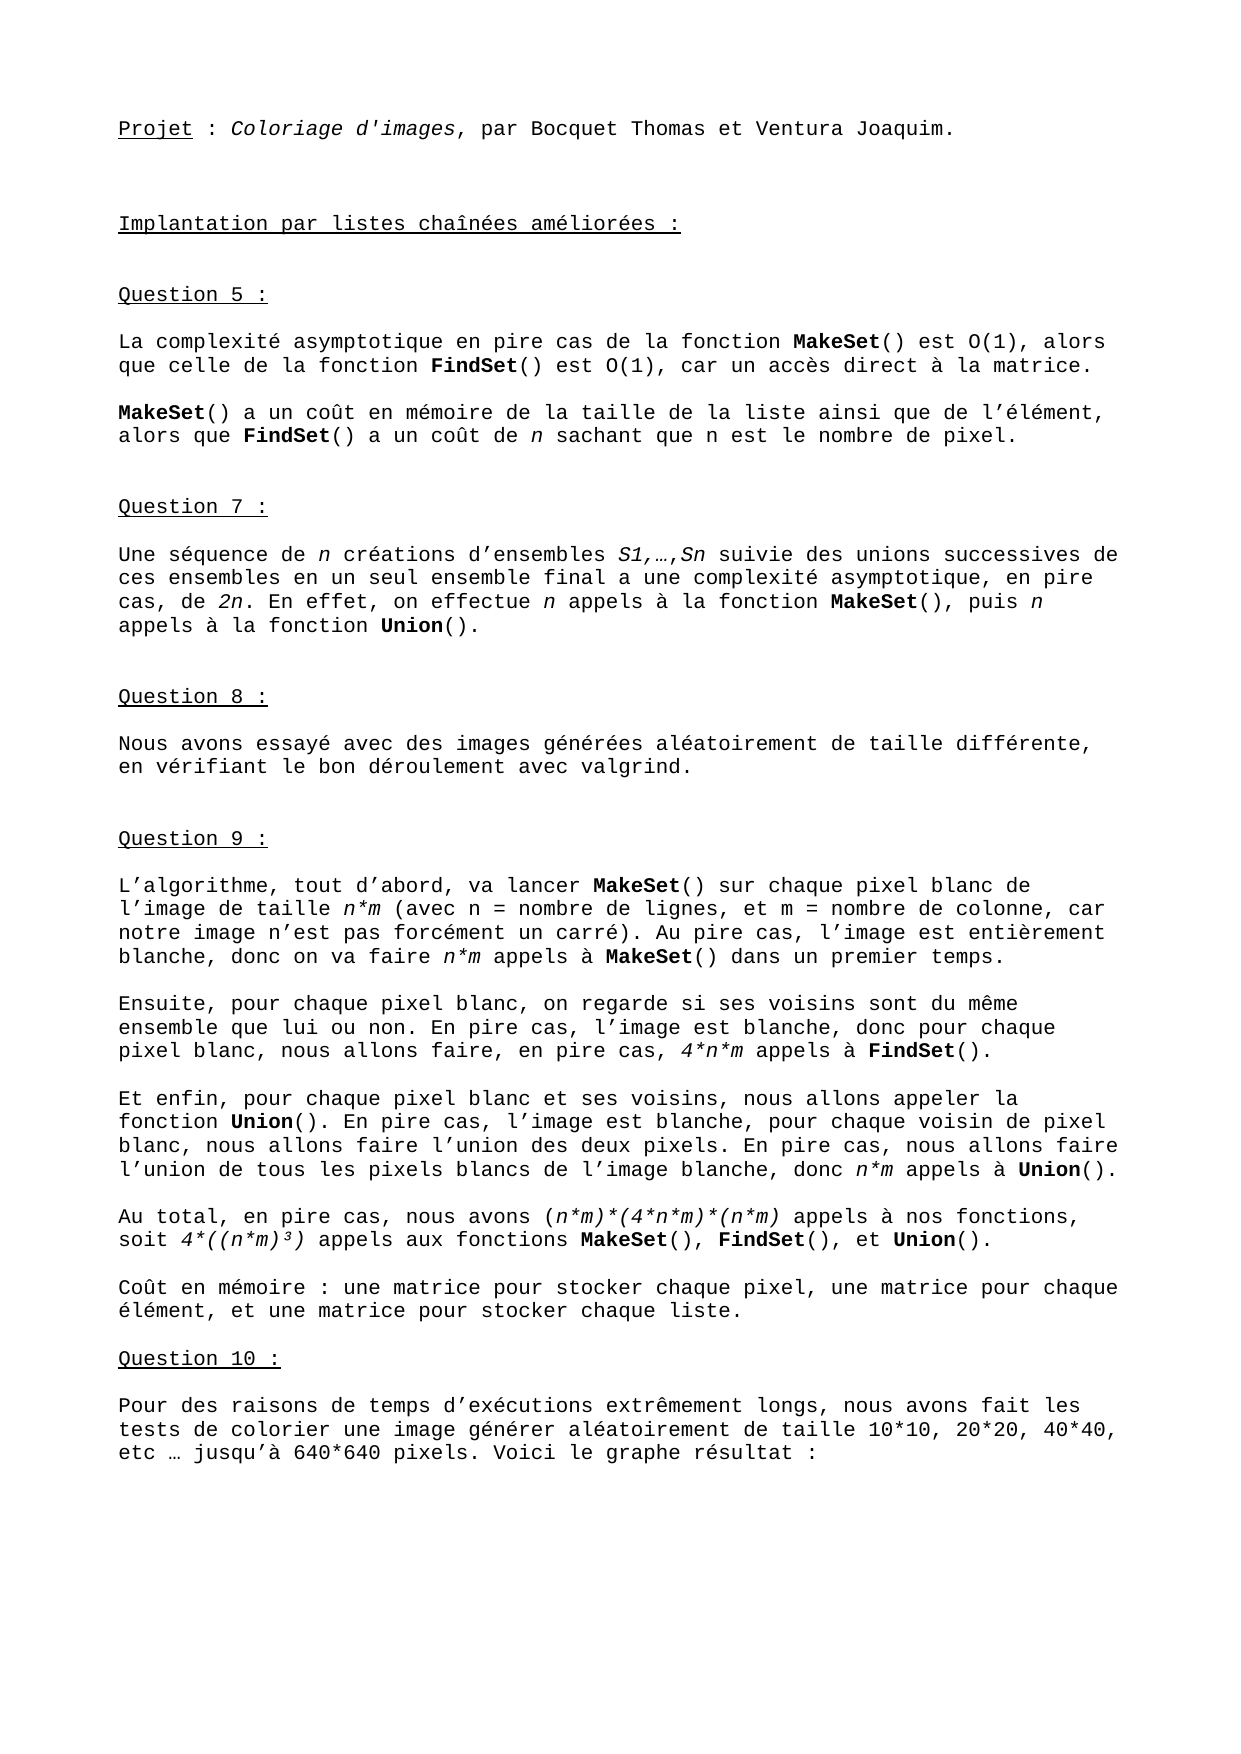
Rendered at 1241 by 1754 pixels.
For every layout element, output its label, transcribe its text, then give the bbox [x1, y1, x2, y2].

text Question 9 : [118, 827, 1122, 851]
text MakeSet() a un coût en mémoire de la taille de la liste ainsi que de l’élément, alors que FindSet() a un coût de n sachant que n est le nombre de pixel. [118, 402, 1122, 449]
text Au total, en pire cas, nous avons (n*m)*(4*n*m)*(n*m) appels à nos fonctions, soit 4*((n*m)³) appels aux fonctions MakeSet(), FindSet(), et Union(). [118, 1206, 1122, 1253]
text Question 10 : [118, 1348, 1122, 1371]
text Nous avons essayé avec des images générées aléatoirement de taille différente, en vérifiant le bon déroulement avec valgrind. [118, 733, 1122, 780]
text L’algorithme, tout d’abord, va lancer MakeSet() sur chaque pixel blanc de l’image de taille n*m (avec n = nombre de lignes, et m = nombre de colonne, car notre image n’est pas forcément un carré). Au pire cas, l’image est entièrement blanche, donc on va faire n*m appels à MakeSet() dans un premier temps. [118, 875, 1122, 969]
text Question 7 : [118, 496, 1122, 520]
text Question 5 : [118, 284, 1122, 307]
text Pour des raisons de temps d’exécutions extrêmement longs, nous avons fait les tests de colorier une image générer aléatoirement de taille 10*10, 20*20, 40*40, etc … jusqu’à 640*640 pixels. Voici le graphe résultat : [118, 1395, 1122, 1466]
text Et enfin, pour chaque pixel blanc et ses voisins, nous allons appeler la fonction Union(). En pire cas, l’image est blanche, pour chaque voisin de pixel blanc, nous allons faire l’union des deux pixels. En pire cas, nous allons faire l’union de tous les pixels blancs de l’image blanche, donc n*m appels à Union(). [118, 1088, 1122, 1182]
text Coût en mémoire : une matrice pour stocker chaque pixel, une matrice pour chaque élément, et une matrice pour stocker chaque liste. [118, 1277, 1122, 1324]
text Une séquence de n créations d’ensembles S1,…,Sn suivie des unions successives de ces ensembles en un seul ensemble final a une complexité asymptotique, en pire cas, de 2n. En effet, on effectue n appels à la fonction MakeSet(), puis n appels à la fonction Union(). [118, 544, 1122, 638]
text Projet : Coloriage d'images, par Bocquet Thomas et Ventura Joaquim. [118, 118, 1122, 142]
text Ensuite, pour chaque pixel blanc, on regarde si ses voisins sont du même ensemble que lui ou non. En pire cas, l’image est blanche, donc pour chaque pixel blanc, nous allons faire, en pire cas, 4*n*m appels à FindSet(). [118, 993, 1122, 1064]
text Question 8 : [118, 686, 1122, 709]
text Implantation par listes chaînées améliorées : [118, 213, 1122, 236]
text La complexité asymptotique en pire cas de la fonction MakeSet() est O(1), alors que celle de la fonction FindSet() est O(1), car un accès direct à la matrice. [118, 331, 1122, 378]
